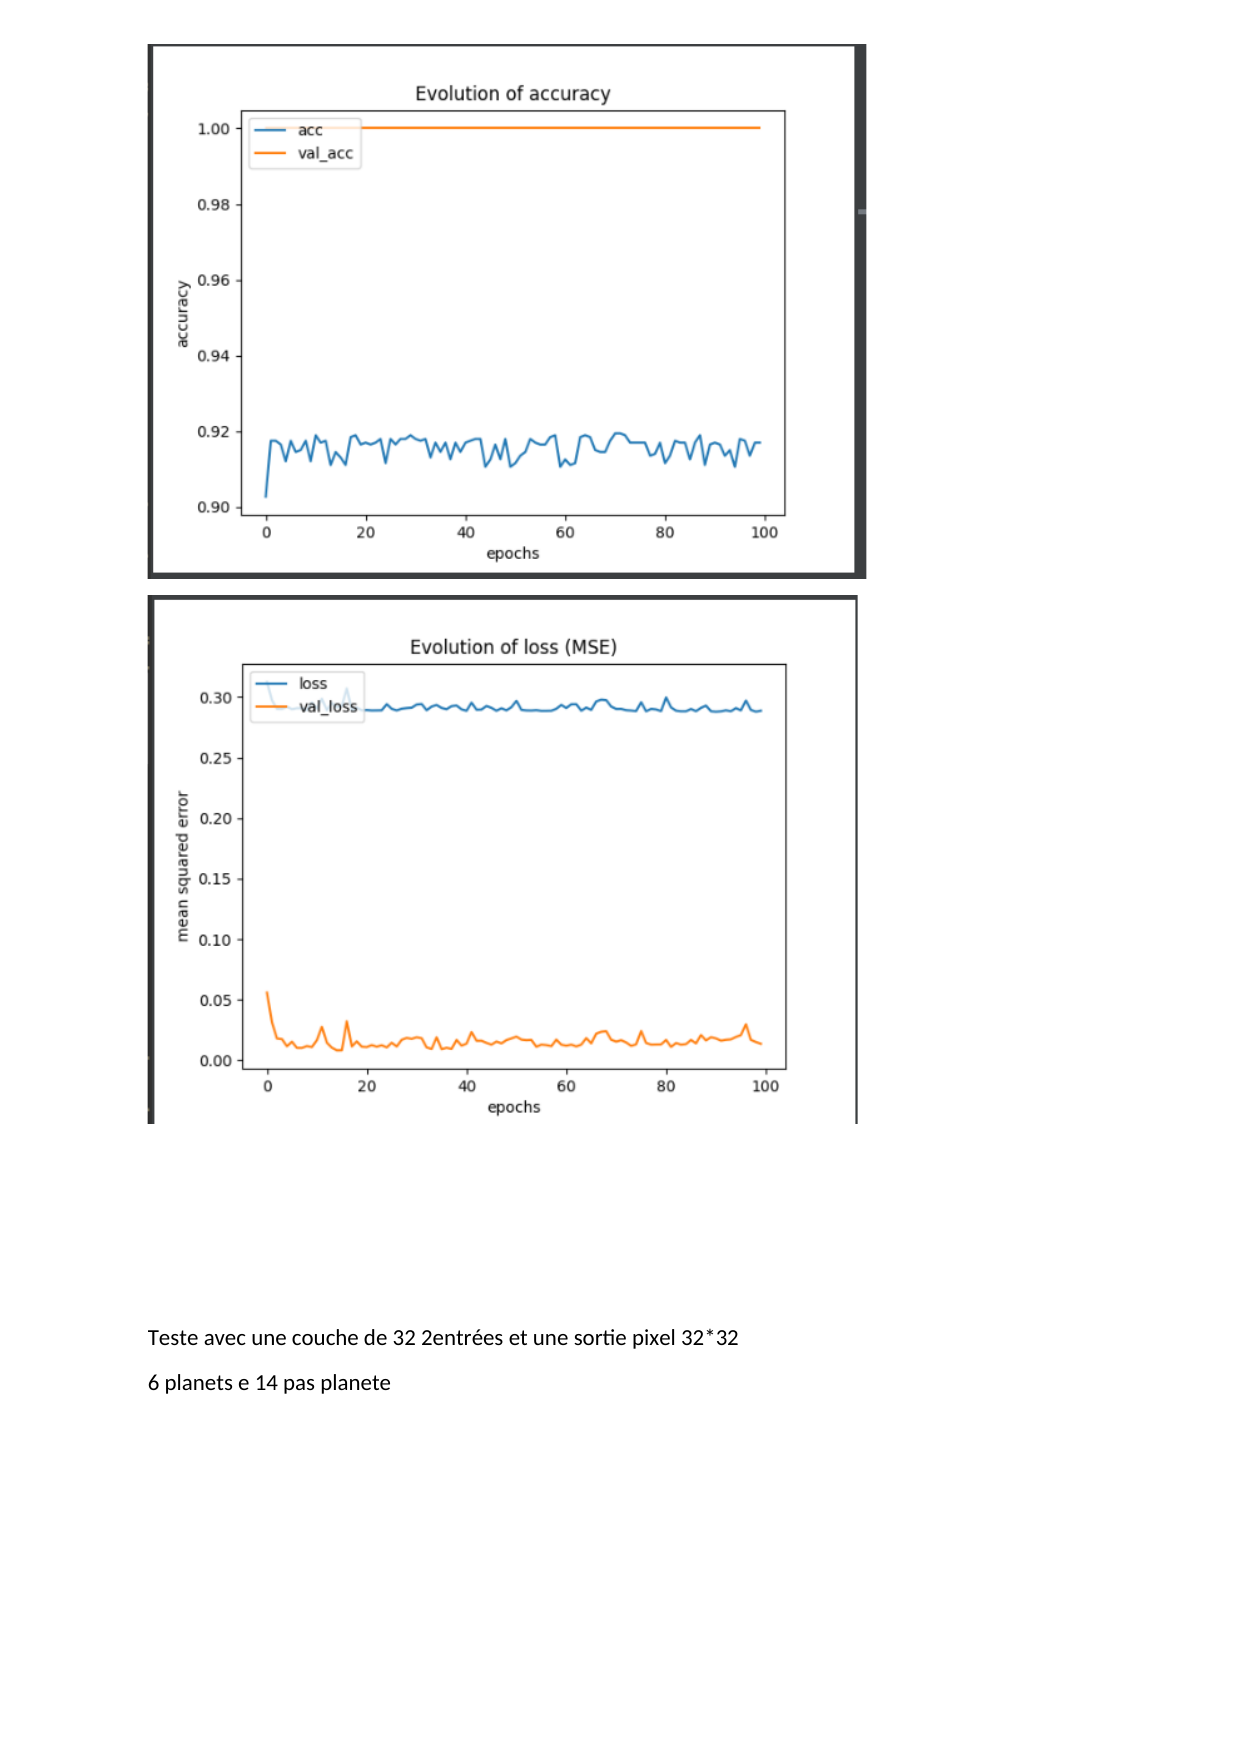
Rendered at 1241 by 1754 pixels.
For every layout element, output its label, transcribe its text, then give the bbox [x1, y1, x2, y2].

text Teste avec une couche de 32 2entrées et une sortie pixel 32*32 [148, 1323, 1093, 1351]
text 6 planets e 14 pas planete [148, 1368, 1093, 1396]
